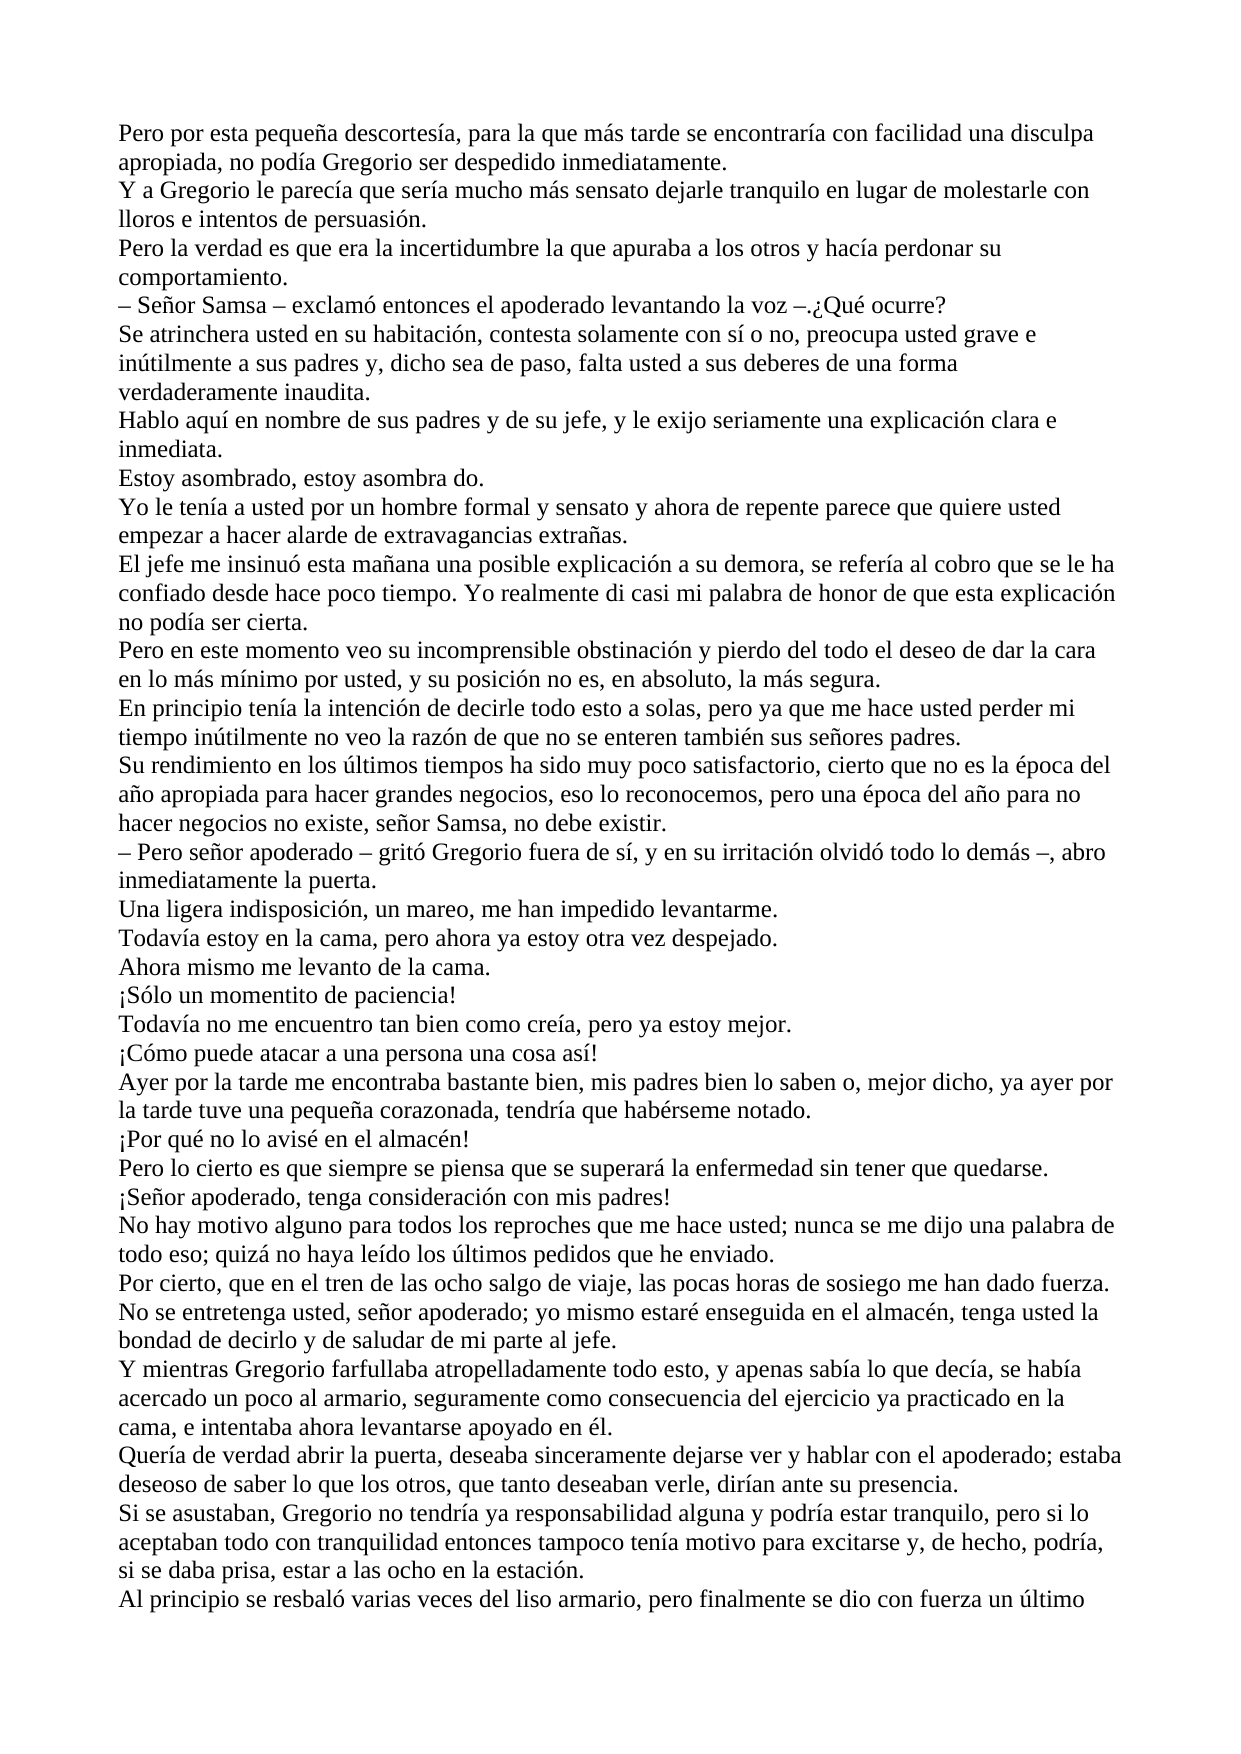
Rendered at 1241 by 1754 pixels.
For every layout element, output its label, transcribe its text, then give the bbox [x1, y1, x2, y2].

text Una ligera indisposición, un mareo, me han impedido levantarme. [118, 894, 1122, 923]
text Hablo aquí en nombre de sus padres y de su jefe, y le exijo seriamente una explicación clara e inmediata. [118, 406, 1122, 463]
text El jefe me insinuó esta mañana una posible explicación a su demora, se refería al cobro que se le ha confiado desde hace poco tiempo. Yo realmente di casi mi palabra de honor de que esta explicación no podía ser cierta. [118, 549, 1122, 636]
text Su rendimiento en los últimos tiempos ha sido muy poco satisfactorio, cierto que no es la época del año apropiada para hacer grandes negocios, eso lo reconocemos, pero una época del año para no hacer negocios no existe, señor Samsa, no debe existir. [118, 751, 1122, 837]
text No se entretenga usted, señor apoderado; yo mismo estaré enseguida en el almacén, tenga usted la bondad de decirlo y de saludar de mi parte al jefe. [118, 1297, 1122, 1354]
text ¡Señor apoderado, tenga consideración con mis padres! [118, 1182, 1122, 1211]
text ¡Por qué no lo avisé en el almacén! [118, 1124, 1122, 1153]
text – Pero señor apoderado – gritó Gregorio fuera de sí, y en su irritación olvidó todo lo demás –, abro inmediatamente la puerta. [118, 837, 1122, 894]
text – Señor Samsa – exclamó entonces el apoderado levantando la voz –.¿Qué ocurre? [118, 291, 1122, 319]
text Y mientras Gregorio farfullaba atropelladamente todo esto, y apenas sabía lo que decía, se había acercado un poco al armario, seguramente como consecuencia del ejercicio ya practicado en la cama, e intentaba ahora levantarse apoyado en él. [118, 1354, 1122, 1441]
text Pero lo cierto es que siempre se piensa que se superará la enfermedad sin tener que quedarse. [118, 1153, 1122, 1182]
text ¡Sólo un momentito de paciencia! [118, 981, 1122, 1009]
text Ahora mismo me levanto de la cama. [118, 952, 1122, 981]
text Pero por esta pequeña descortesía, para la que más tarde se encontraría con facilidad una disculpa apropiada, no podía Gregorio ser despedido inmediatamente. [118, 118, 1122, 176]
text Todavía estoy en la cama, pero ahora ya estoy otra vez despejado. [118, 923, 1122, 952]
text ¡Cómo puede atacar a una persona una cosa así! [118, 1038, 1122, 1067]
text Todavía no me encuentro tan bien como creía, pero ya estoy mejor. [118, 1009, 1122, 1038]
text Si se asustaban, Gregorio no tendría ya responsabilidad alguna y podría estar tranquilo, pero si lo aceptaban todo con tranquilidad entonces tampoco tenía motivo para excitarse y, de hecho, podría, si se daba prisa, estar a las ocho en la estación. [118, 1498, 1122, 1584]
text Quería de verdad abrir la puerta, deseaba sinceramente dejarse ver y hablar con el apoderado; estaba deseoso de saber lo que los otros, que tanto deseaban verle, dirían ante su presencia. [118, 1441, 1122, 1498]
text Y a Gregorio le parecía que sería mucho más sensato dejarle tranquilo en lugar de molestarle con lloros e intentos de persuasión. [118, 176, 1122, 233]
text No hay motivo alguno para todos los reproches que me hace usted; nunca se me dijo una palabra de todo eso; quizá no haya leído los últimos pedidos que he enviado. [118, 1211, 1122, 1268]
text Pero en este momento veo su incomprensible obstinación y pierdo del todo el deseo de dar la cara en lo más mínimo por usted, y su posición no es, en absoluto, la más segura. [118, 636, 1122, 693]
text En principio tenía la intención de decirle todo esto a solas, pero ya que me hace usted perder mi tiempo inútilmente no veo la razón de que no se enteren también sus señores padres. [118, 693, 1122, 751]
text Estoy asombrado, estoy asombra do. [118, 463, 1122, 492]
text Se atrinchera usted en su habitación, contesta solamente con sí o no, preocupa usted grave e inútilmente a sus padres y, dicho sea de paso, falta usted a sus deberes de una forma verdaderamente inaudita. [118, 319, 1122, 406]
text Ayer por la tarde me encontraba bastante bien, mis padres bien lo saben o, mejor dicho, ya ayer por la tarde tuve una pequeña corazonada, tendría que habérseme notado. [118, 1067, 1122, 1124]
text Por cierto, que en el tren de las ocho salgo de viaje, las pocas horas de sosiego me han dado fuerza. [118, 1268, 1122, 1297]
text Pero la verdad es que era la incertidumbre la que apuraba a los otros y hacía perdonar su comportamiento. [118, 233, 1122, 291]
text Yo le tenía a usted por un hombre formal y sensato y ahora de repente parece que quiere usted empezar a hacer alarde de extravagancias extrañas. [118, 492, 1122, 549]
text Al principio se resbaló varias veces del liso armario, pero finalmente se dio con fuerza un último [118, 1584, 1122, 1613]
